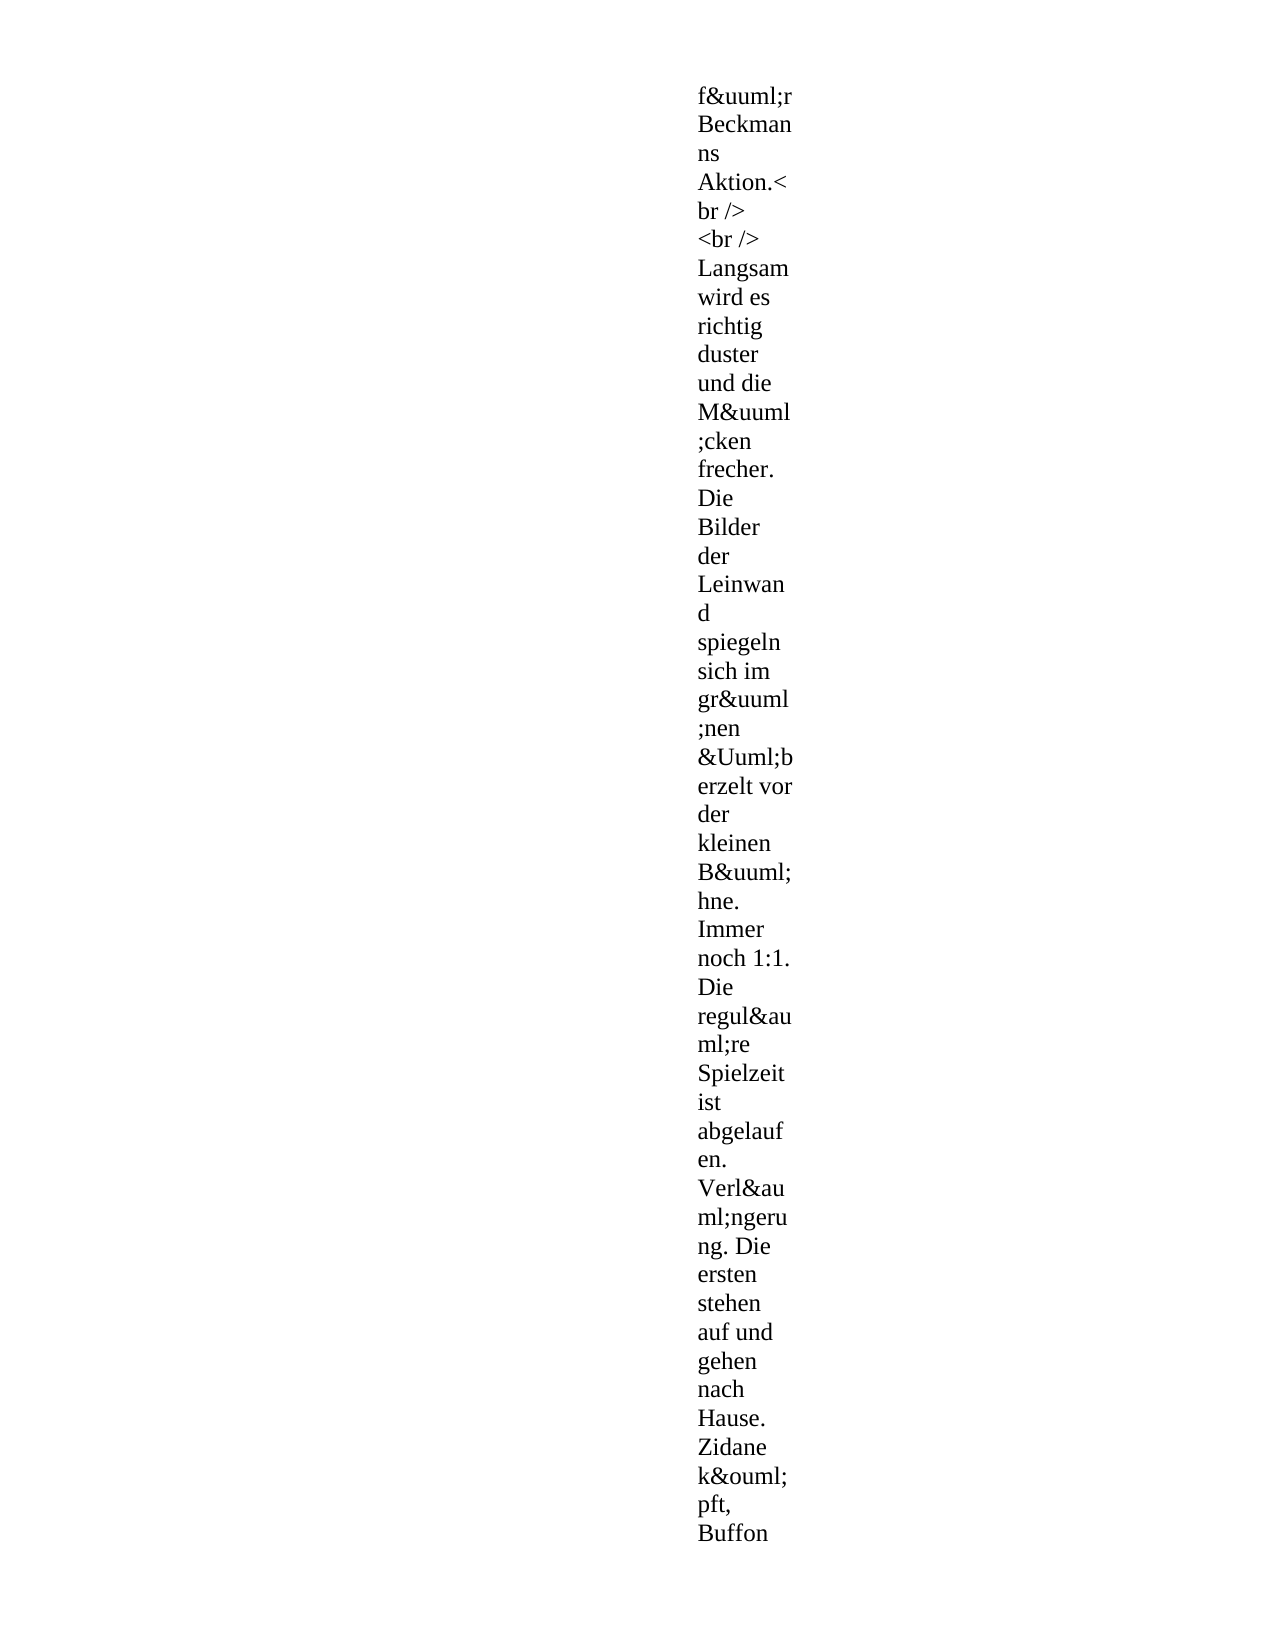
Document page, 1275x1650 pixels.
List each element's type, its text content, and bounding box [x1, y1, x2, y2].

table_cell [475, 75, 583, 1553]
table_cell [367, 75, 475, 1553]
table_cell f&uuml;r Beckmanns Aktion.<br /> <br /> Langsam wird es richtig duster und die M&uuml;cken frecher. Die Bilder der Leinwand spiegeln sich im gr&uuml;nen &Uuml;berzelt vor der kleinen B&uuml;hne. Immer noch 1:1. Die regul&auml;re Spielzeit ist abgelaufen. Verl&auml;ngerung. Die ersten stehen auf und gehen nach Hause. Zidane k&ouml;pft, Buffon [692, 75, 800, 1553]
table_cell [908, 75, 1017, 1553]
table_cell [800, 75, 908, 1553]
table_cell [583, 75, 692, 1553]
table_cell [150, 75, 258, 1553]
table_cell [258, 75, 367, 1553]
table_cell [1017, 75, 1125, 1553]
